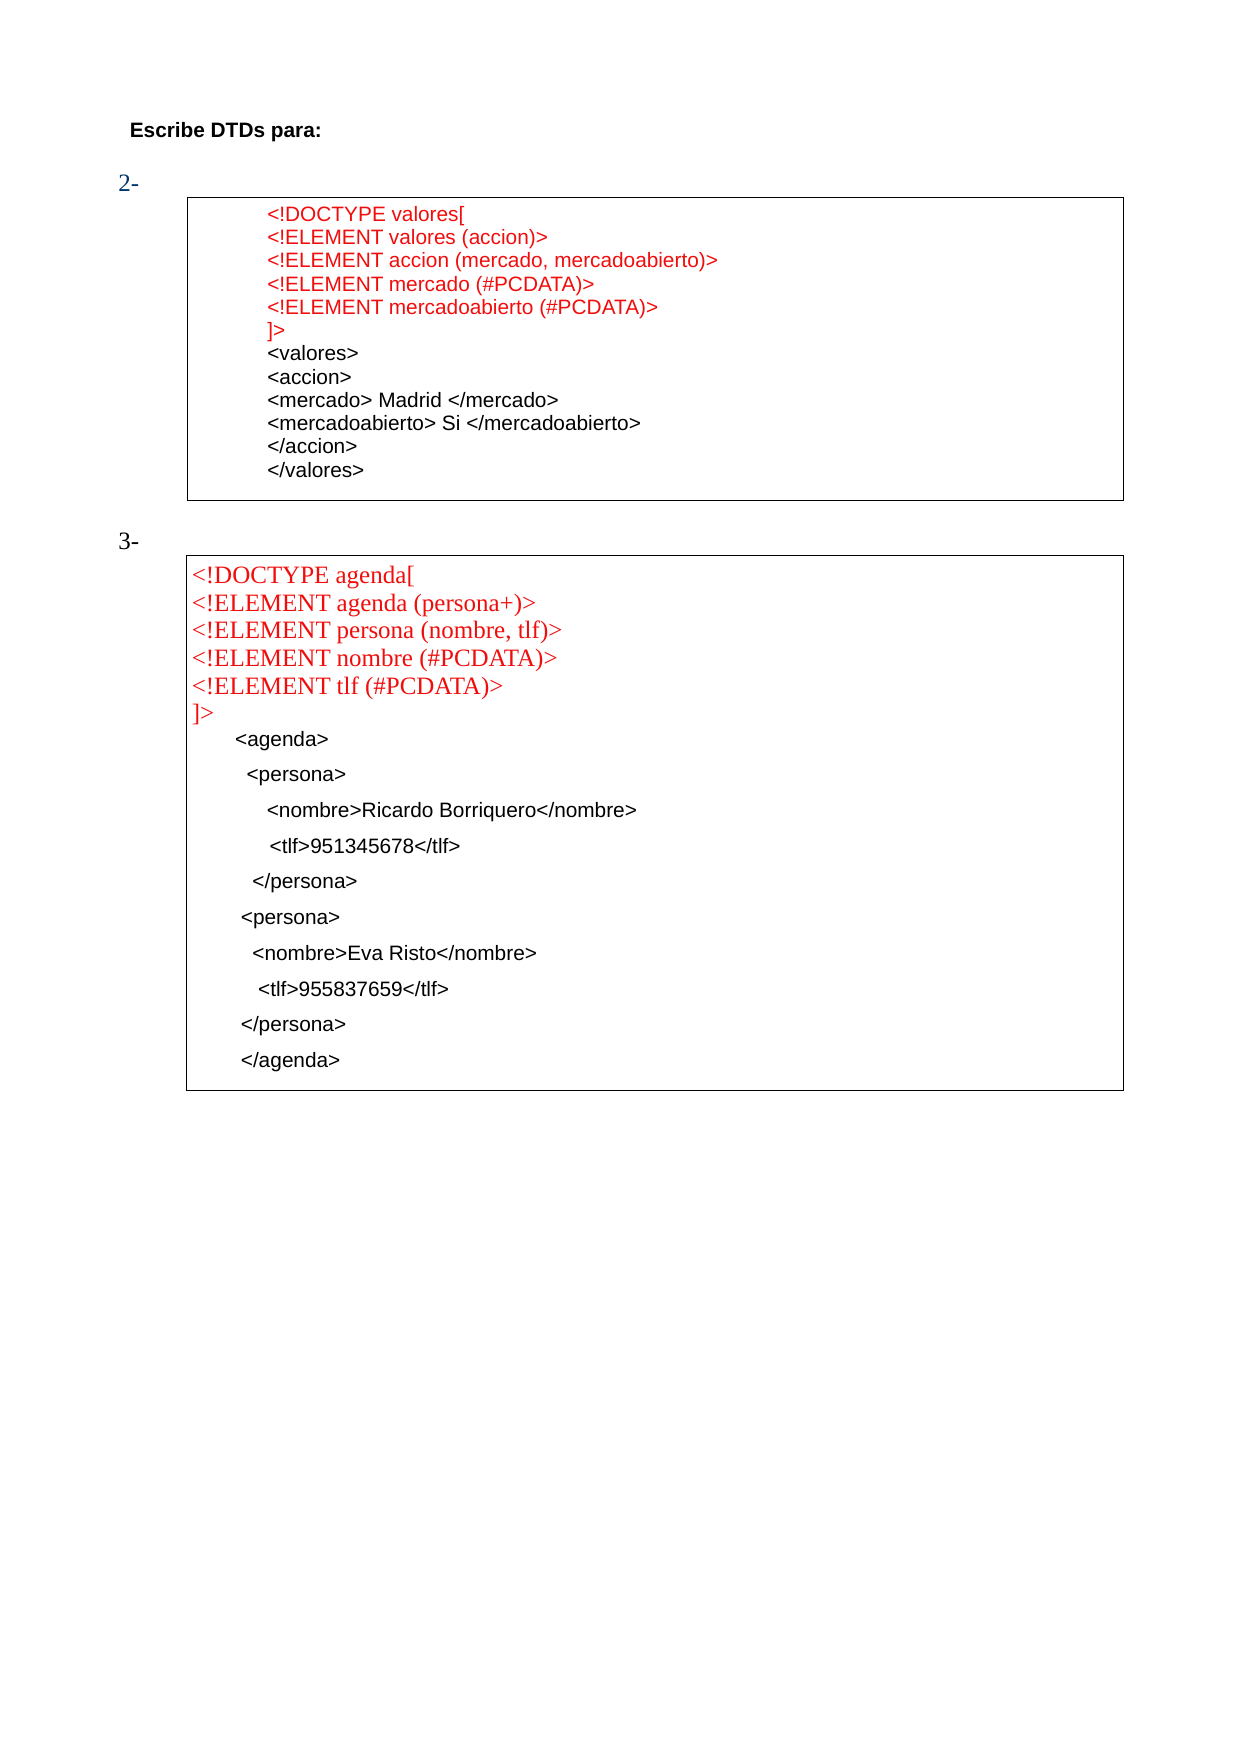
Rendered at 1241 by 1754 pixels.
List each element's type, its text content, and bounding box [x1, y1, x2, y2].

text Escribe DTDs para: [118, 118, 1122, 141]
table_header <!DOCTYPE valores[ <!ELEMENT valores (accion)> <!ELEMENT accion (mercado, mercadoabierto)> <!ELEMENT mercado (#PCDATA)> <!ELEMENT mercadoabierto (#PCDATA)> ]> <valores> <accion> <mercado> Madrid </mercado> <mercadoabierto> Si </mercadoabierto> </accion> </valores> [188, 198, 1123, 499]
text 2- [118, 169, 1122, 197]
text 3- [118, 527, 1122, 555]
table_header <!DOCTYPE agenda[ <!ELEMENT agenda (persona+)> <!ELEMENT persona (nombre, tlf)> <!ELEMENT nombre (#PCDATA)> <!ELEMENT tlf (#PCDATA)> ]> <agenda> <persona> <nombre>Ricardo Borriquero</nombre> <tlf>951345678</tlf> </persona> <persona> <nombre>Eva Risto</nombre> <tlf>955837659</tlf> </persona> </agenda> [187, 556, 1123, 1090]
